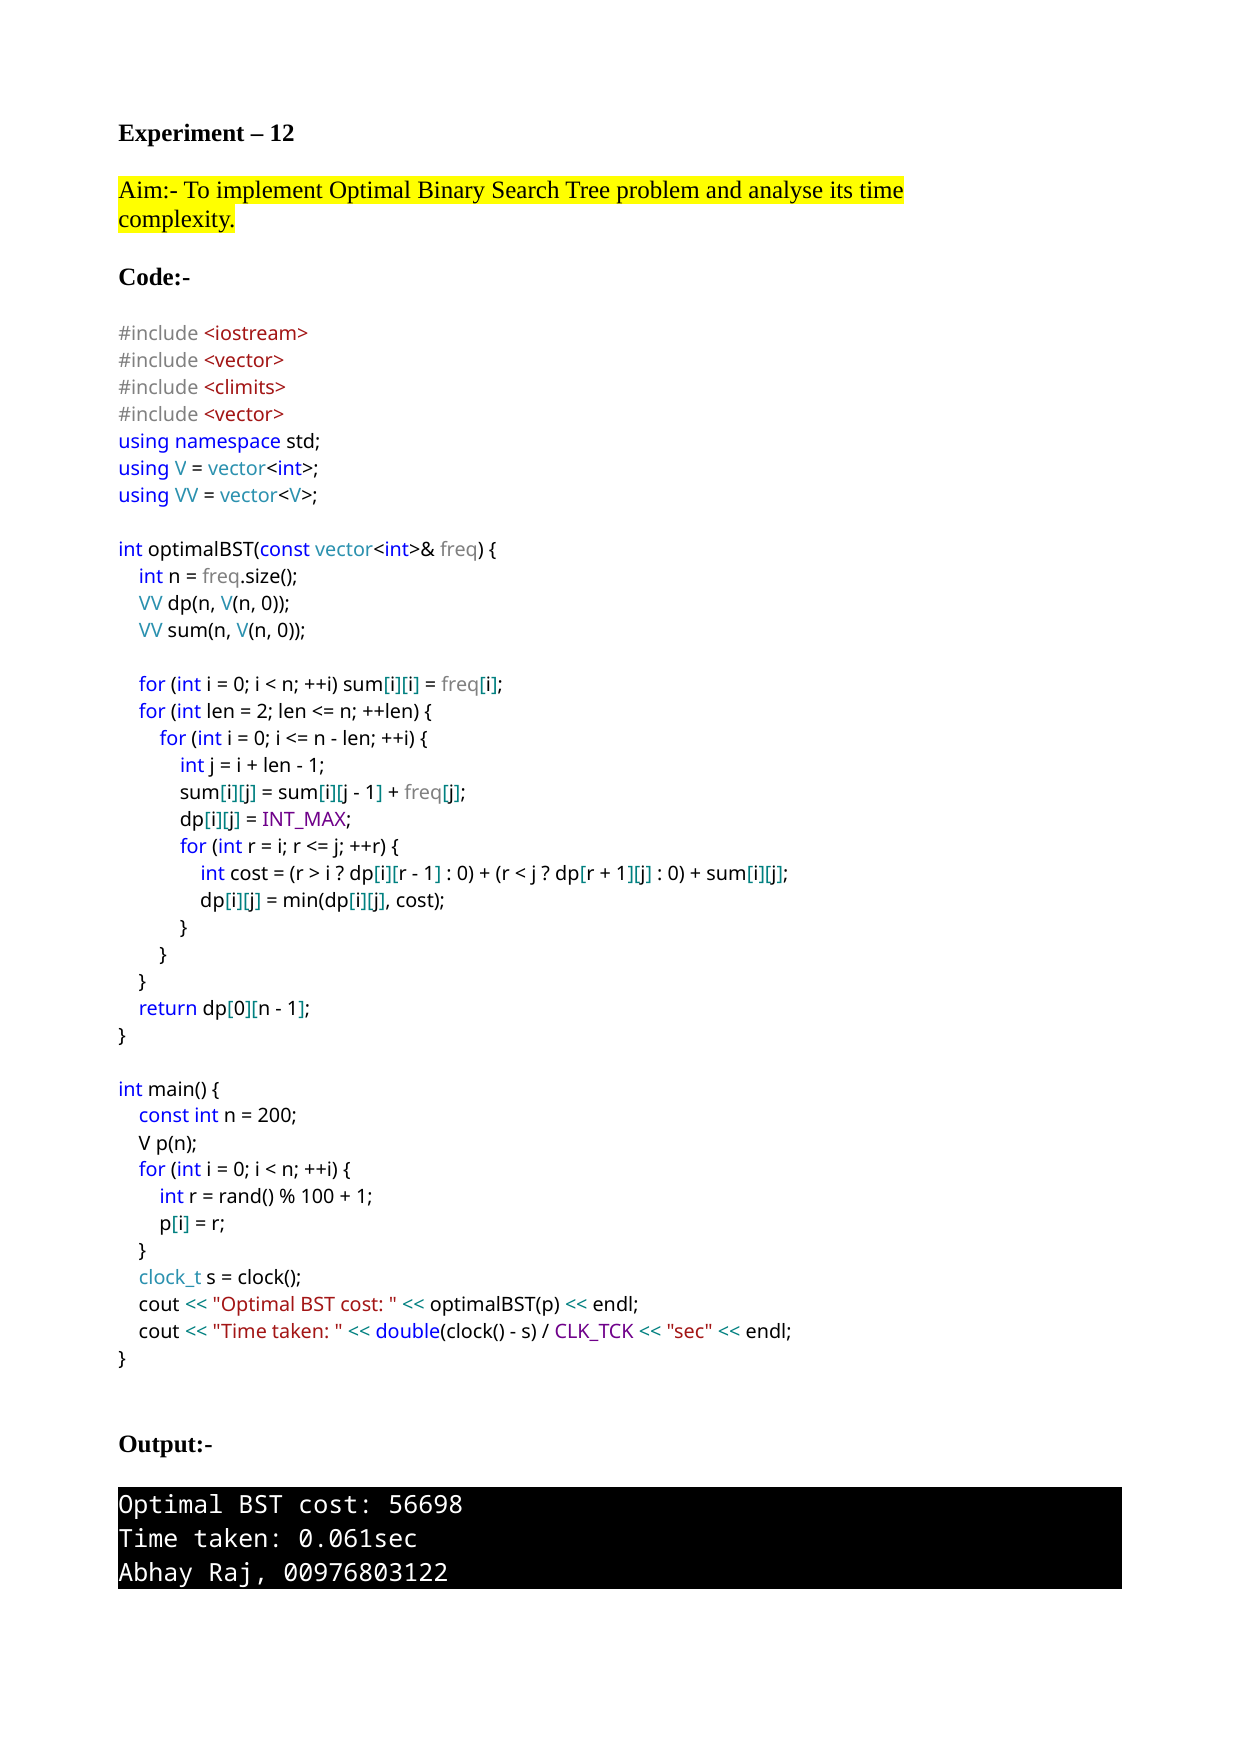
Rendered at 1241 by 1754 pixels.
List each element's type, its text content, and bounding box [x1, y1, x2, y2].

text } [118, 913, 1122, 940]
text int cost = (r > i ? dp[i][r - 1] : 0) + (r < j ? dp[r + 1][j] : 0) + sum[i][j]; [118, 859, 1122, 886]
text int n = freq.size(); [118, 562, 1122, 589]
text Experiment – 12 [118, 118, 1122, 147]
text using namespace std; [118, 427, 1122, 454]
text for (int i = 0; i < n; ++i) sum[i][i] = freq[i]; [118, 670, 1122, 697]
text for (int r = i; r <= j; ++r) { [118, 832, 1122, 859]
text int r = rand() % 100 + 1; [118, 1183, 1122, 1210]
text for (int len = 2; len <= n; ++len) { [118, 697, 1122, 724]
text int main() { [118, 1075, 1122, 1102]
text int j = i + len - 1; [118, 751, 1122, 778]
text Output:- [118, 1429, 1122, 1458]
text int optimalBST(const vector<int>& freq) { [118, 535, 1122, 562]
text using VV = vector<V>; [118, 481, 1122, 508]
text sum[i][j] = sum[i][j - 1] + freq[j]; [118, 778, 1122, 805]
text VV sum(n, V(n, 0)); [118, 616, 1122, 643]
text #include <climits> [118, 373, 1122, 400]
text } [118, 940, 1122, 967]
text #include <vector> [118, 400, 1122, 427]
text const int n = 200; [118, 1102, 1122, 1129]
text clock_t s = clock(); [118, 1264, 1122, 1291]
text using V = vector<int>; [118, 454, 1122, 481]
text complexity. [118, 204, 1122, 233]
text } [118, 1237, 1122, 1264]
text Code:- [118, 262, 1122, 291]
text dp[i][j] = INT_MAX; [118, 805, 1122, 832]
text Optimal BST cost: 56698 [118, 1487, 1122, 1521]
text Aim:- To implement Optimal Binary Search Tree problem and analyse its time [118, 176, 1122, 204]
text } [118, 1344, 1122, 1372]
text return dp[0][n - 1]; [118, 994, 1122, 1021]
text Time taken: 0.061sec [118, 1521, 1122, 1555]
text V p(n); [118, 1129, 1122, 1156]
text #include <iostream> [118, 319, 1122, 346]
text VV dp(n, V(n, 0)); [118, 589, 1122, 616]
text cout << "Optimal BST cost: " << optimalBST(p) << endl; [118, 1291, 1122, 1318]
text for (int i = 0; i < n; ++i) { [118, 1156, 1122, 1183]
text #include <vector> [118, 346, 1122, 373]
text } [118, 967, 1122, 994]
text for (int i = 0; i <= n - len; ++i) { [118, 724, 1122, 751]
text } [118, 1021, 1122, 1048]
text dp[i][j] = min(dp[i][j], cost); [118, 886, 1122, 913]
text p[i] = r; [118, 1210, 1122, 1237]
text cout << "Time taken: " << double(clock() - s) / CLK_TCK << "sec" << endl; [118, 1318, 1122, 1344]
text Abhay Raj, 00976803122 [118, 1555, 1122, 1589]
